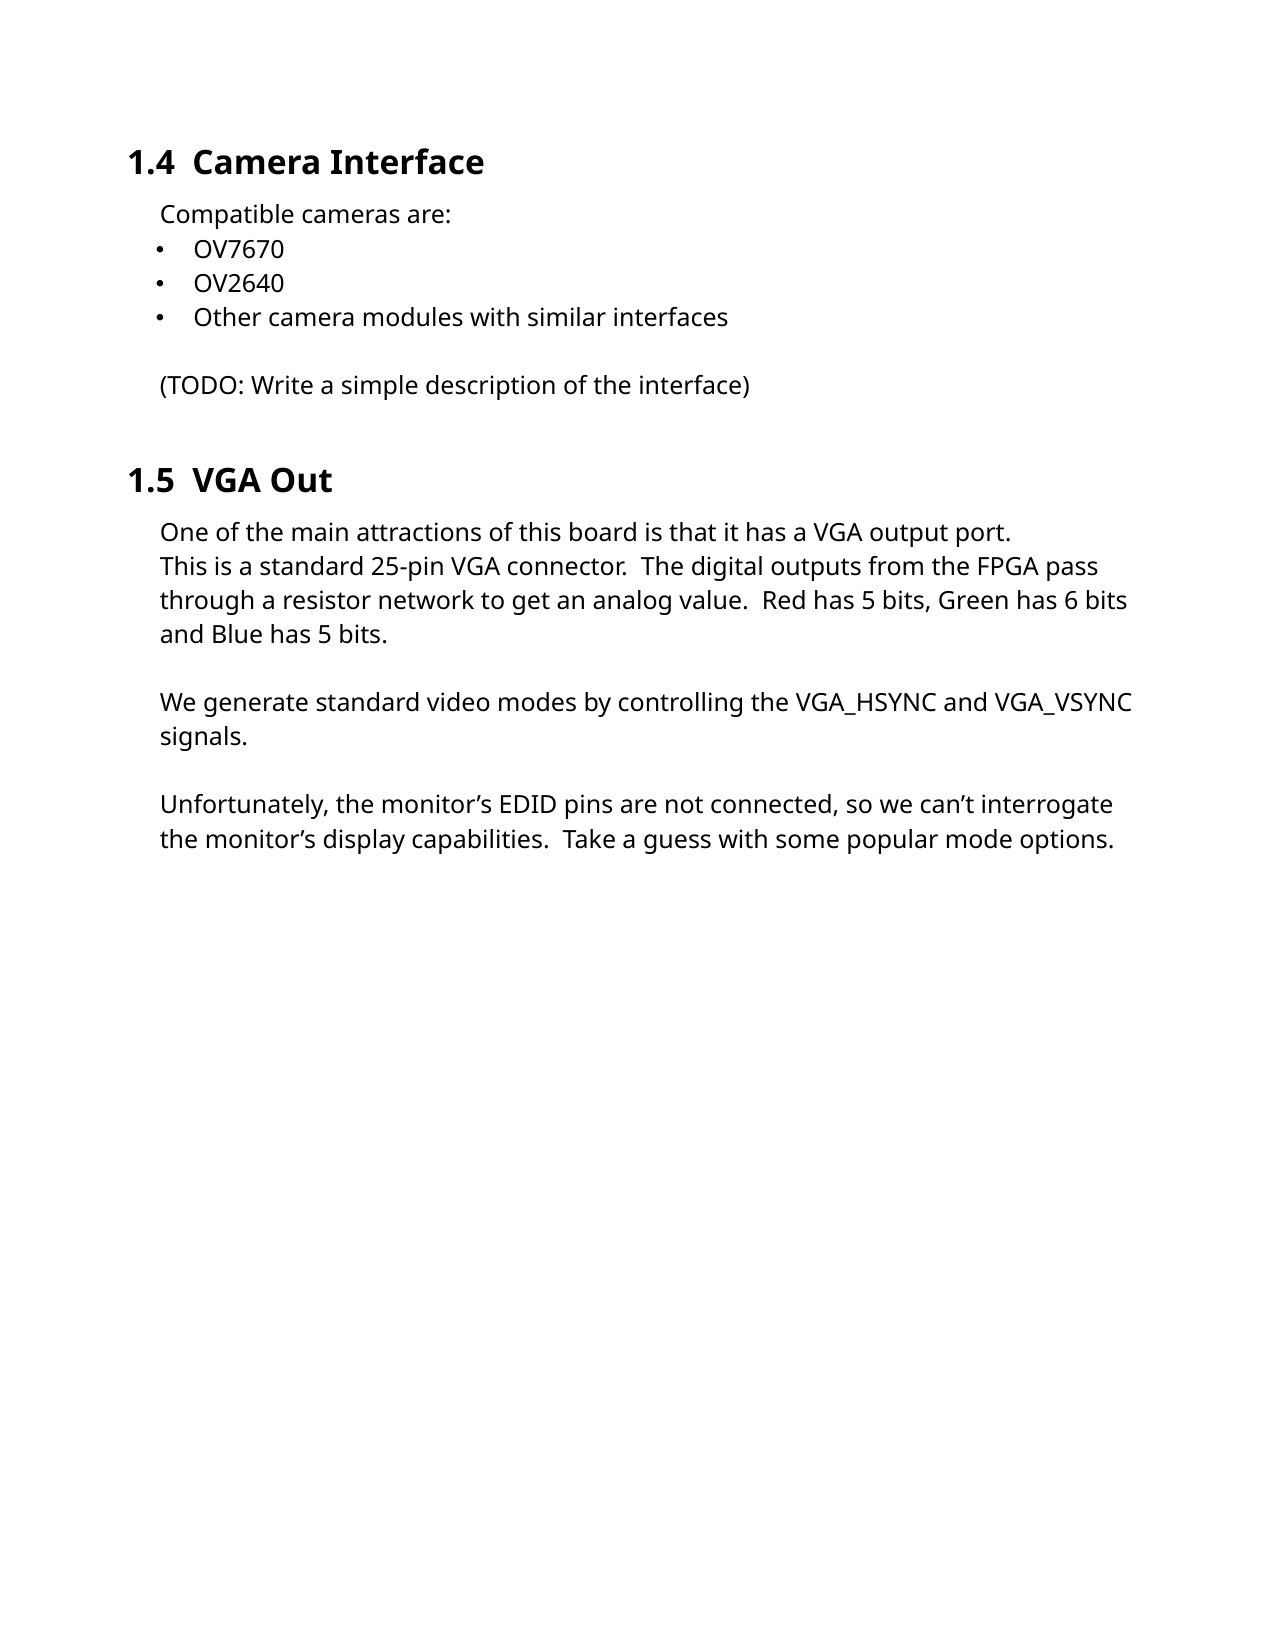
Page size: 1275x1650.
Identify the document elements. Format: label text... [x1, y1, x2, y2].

text This is a standard 25-pin VGA connector. The digital outputs from the FPGA pass through a resistor network to get an analog value. Red has 5 bits, Green has 6 bits and Blue has 5 bits. [159, 549, 1157, 651]
text One of the main attractions of this board is that it has a VGA output port. [159, 515, 1157, 549]
text Unfortunately, the monitor’s EDID pins are not connected, so we can’t interrogate the monitor’s display capabilities. Take a guess with some popular mode options. [159, 787, 1157, 855]
list OV7670 [156, 231, 1157, 265]
list Other camera modules with similar interfaces [156, 299, 1157, 333]
text (TODO: Write a simple description of the interface) [159, 367, 1157, 402]
text We generate standard video modes by controlling the VGA_HSYNC and VGA_VSYNC signals. [159, 685, 1157, 753]
text Compatible cameras are: [159, 197, 1157, 231]
list OV2640 [156, 265, 1157, 299]
subtitle Camera Interface [118, 139, 1157, 185]
subtitle VGA Out [118, 456, 1157, 502]
